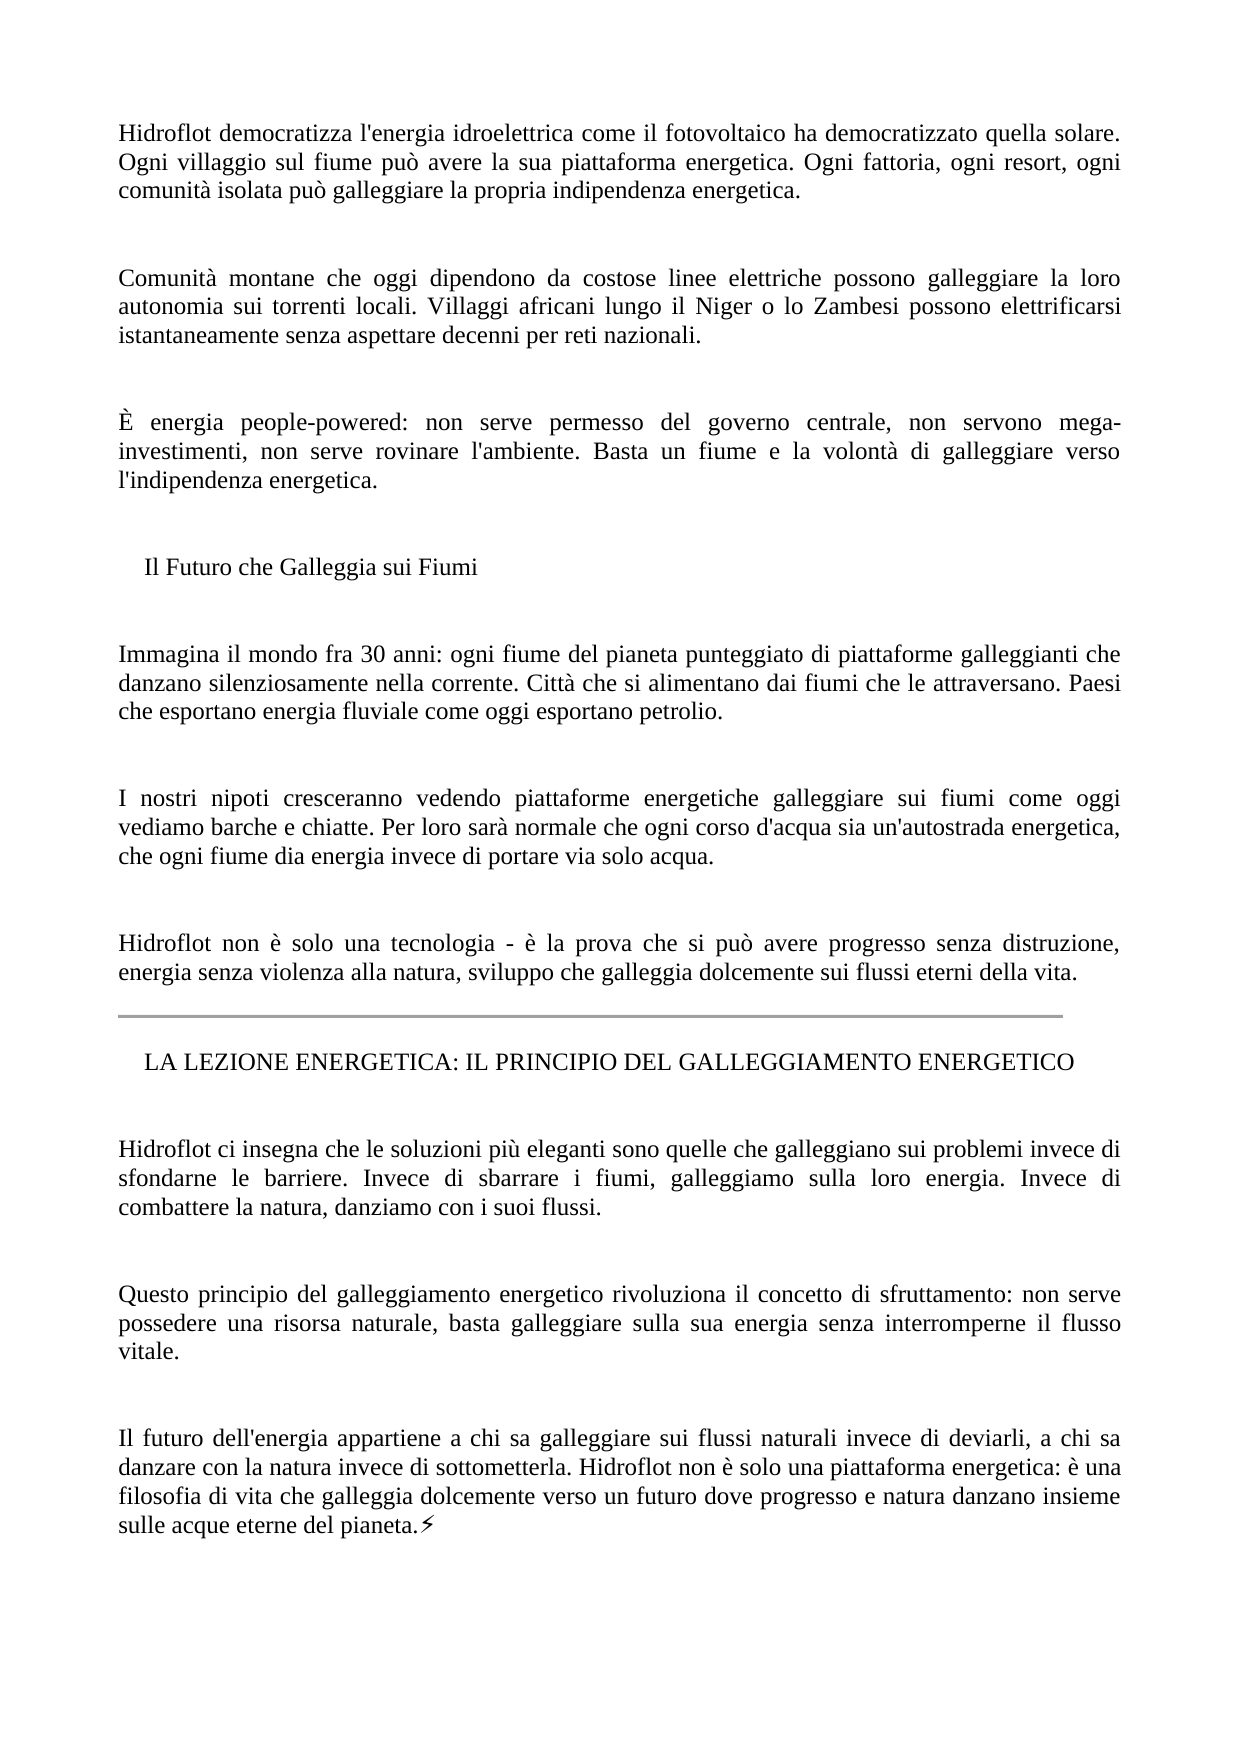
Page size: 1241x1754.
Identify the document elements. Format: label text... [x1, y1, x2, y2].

subtitle 🎯 LA LEZIONE ENERGETICA: IL PRINCIPIO DEL GALLEGGIAMENTO ENERGETICO [118, 1047, 1122, 1076]
text Hidroflot non è solo una tecnologia - è la prova che si può avere progresso senza distruzione, energia senza violenza alla natura, sviluppo che galleggia dolcemente sui flussi eterni della vita. [118, 928, 1122, 986]
text Il futuro dell'energia appartiene a chi sa galleggiare sui flussi naturali invece di deviarli, a chi sa danzare con la natura invece di sottometterla. Hidroflot non è solo una piattaforma energetica: è una filosofia di vita che galleggia dolcemente verso un futuro dove progresso e natura danzano insieme sulle acque eterne del pianeta.🌊⚡ [118, 1423, 1122, 1538]
text Hidroflot democratizza l'energia idroelettrica come il fotovoltaico ha democratizzato quella solare. Ogni villaggio sul fiume può avere la sua piattaforma energetica. Ogni fattoria, ogni resort, ogni comunità isolata può galleggiare la propria indipendenza energetica. [118, 118, 1122, 204]
text Hidroflot ci insegna che le soluzioni più eleganti sono quelle che galleggiano sui problemi invece di sfondarne le barriere. Invece di sbarrare i fiumi, galleggiamo sulla loro energia. Invece di combattere la natura, danziamo con i suoi flussi. [118, 1134, 1122, 1221]
text Questo principio del galleggiamento energetico rivoluziona il concetto di sfruttamento: non serve possedere una risorsa naturale, basta galleggiare sulla sua energia senza interromperne il flusso vitale. [118, 1279, 1122, 1365]
text Comunità montane che oggi dipendono da costose linee elettriche possono galleggiare la loro autonomia sui torrenti locali. Villaggi africani lungo il Niger o lo Zambesi possono elettrificarsi istantaneamente senza aspettare decenni per reti nazionali. [118, 263, 1122, 349]
text Immagina il mondo fra 30 anni: ogni fiume del pianeta punteggiato di piattaforme galleggianti che danzano silenziosamente nella corrente. Città che si alimentano dai fiumi che le attraversano. Paesi che esportano energia fluviale come oggi esportano petrolio. [118, 639, 1122, 725]
text I nostri nipoti cresceranno vedendo piattaforme energetiche galleggiare sui fiumi come oggi vediamo barche e chiatte. Per loro sarà normale che ogni corso d'acqua sia un'autostrada energetica, che ogni fiume dia energia invece di portare via solo acqua. [118, 783, 1122, 870]
text È energia people-powered: non serve permesso del governo centrale, non servono mega-investimenti, non serve rovinare l'ambiente. Basta un fiume e la volontà di galleggiare verso l'indipendenza energetica. [118, 407, 1122, 493]
subtitle 🚀 Il Futuro che Galleggia sui Fiumi [118, 552, 1122, 581]
